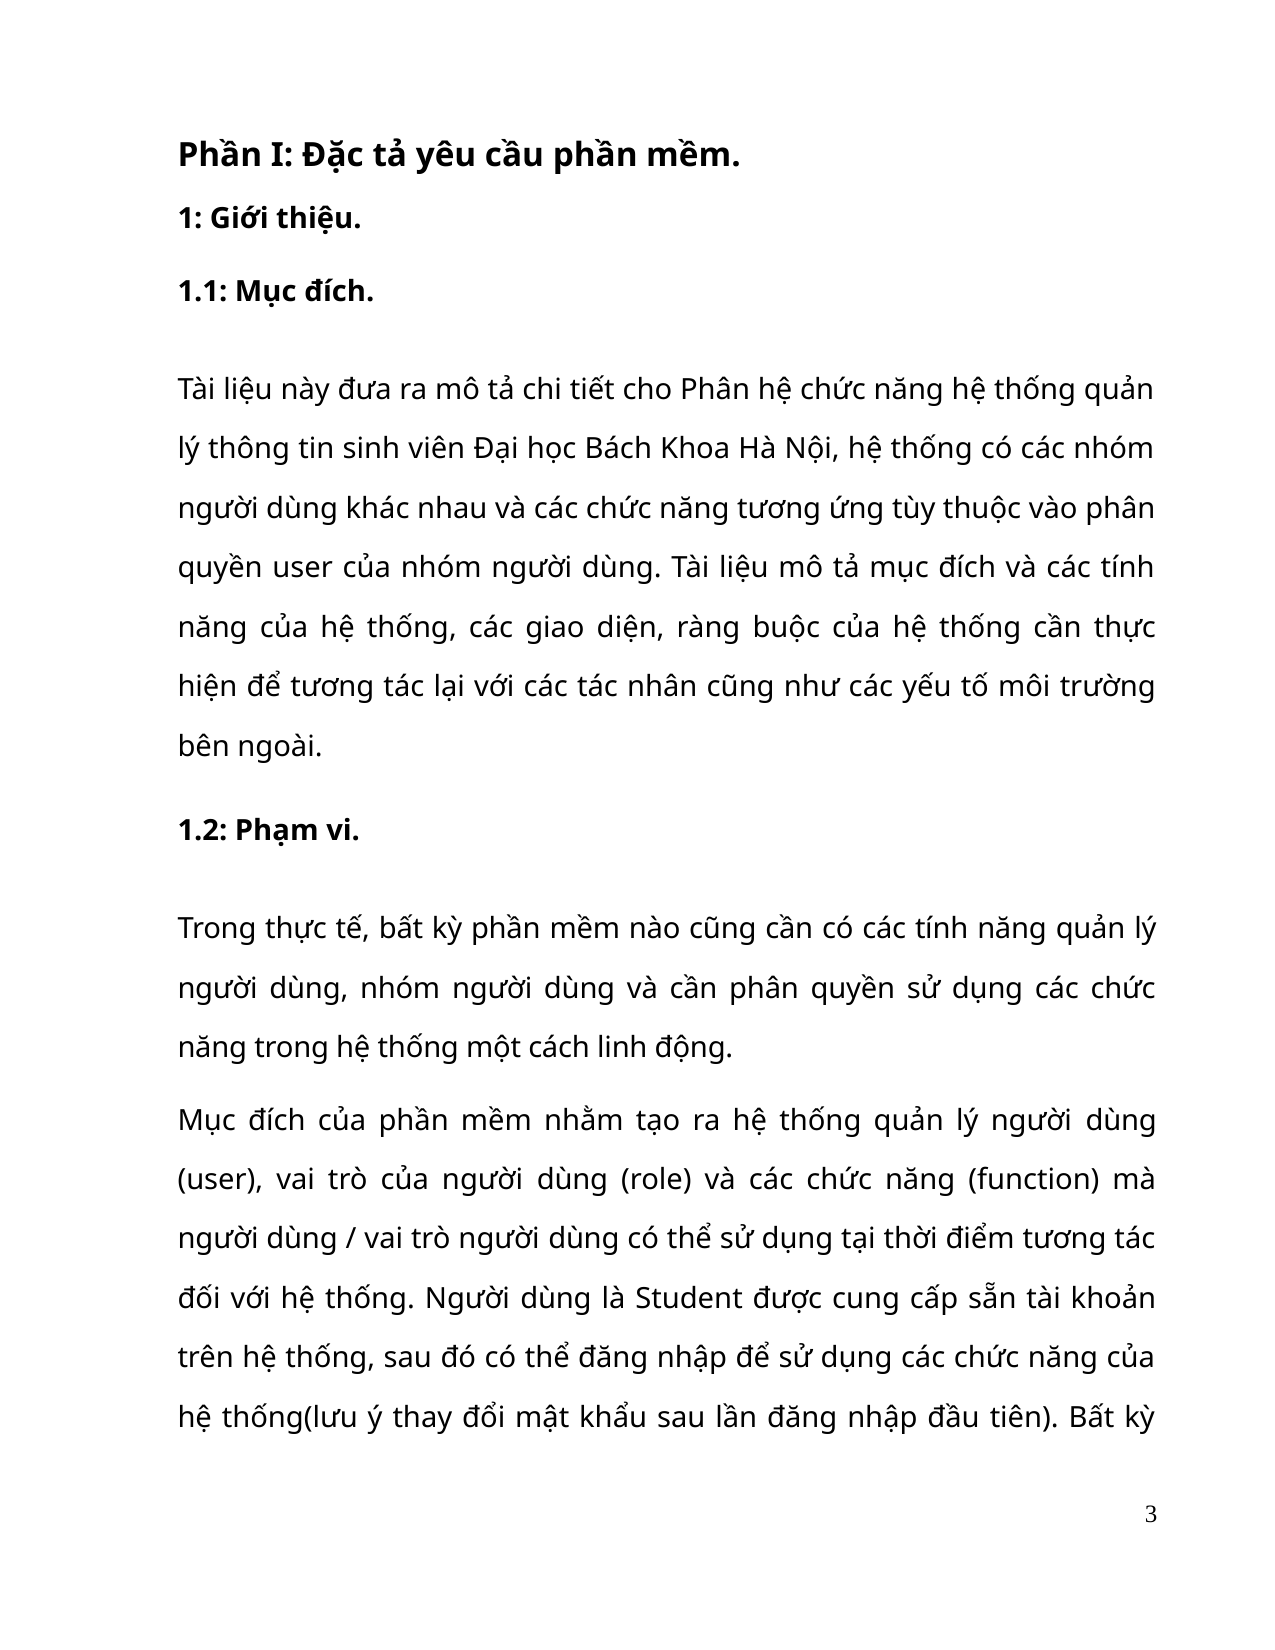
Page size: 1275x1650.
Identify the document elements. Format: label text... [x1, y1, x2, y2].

text Mục đích của phần mềm nhằm tạo ra hệ thống quản lý người dùng (user), vai trò của người dùng (role) và các chức năng (function) mà người dùng / vai trò người dùng có thể sử dụng tại thời điểm tương tác đối với hệ thống. Người dùng là Student được cung cấp sẵn tài khoản trên hệ thống, sau đó có thể đăng nhập để sử dụng các chức năng của hệ thống(lưu ý thay đổi mật khẩu sau lần đăng nhập đầu tiên). Bất kỳ [177, 1099, 1157, 1436]
text Trong thực tế, bất kỳ phần mềm nào cũng cần có các tính năng quản lý người dùng, nhóm người dùng và cần phân quyền sử dụng các chức năng trong hệ thống một cách linh động. [177, 908, 1157, 1066]
subtitle 1.1: Mục đích. [177, 270, 1157, 310]
text 1: Giới thiệu. [177, 198, 1157, 237]
subtitle Phần I: Đặc tả yêu cầu phần mềm. [177, 131, 1157, 176]
text Tài liệu này đưa ra mô tả chi tiết cho Phân hệ chức năng hệ thống quản lý thông tin sinh viên Đại học Bách Khoa Hà Nội, hệ thống có các nhóm người dùng khác nhau và các chức năng tương ứng tùy thuộc vào phân quyền user của nhóm người dùng. Tài liệu mô tả mục đích và các tính năng của hệ thống, các giao diện, ràng buộc của hệ thống cần thực hiện để tương tác lại với các tác nhân cũng như các yếu tố môi trường bên ngoài. [177, 368, 1157, 765]
subtitle 1.2: Phạm vi. [177, 810, 1157, 849]
